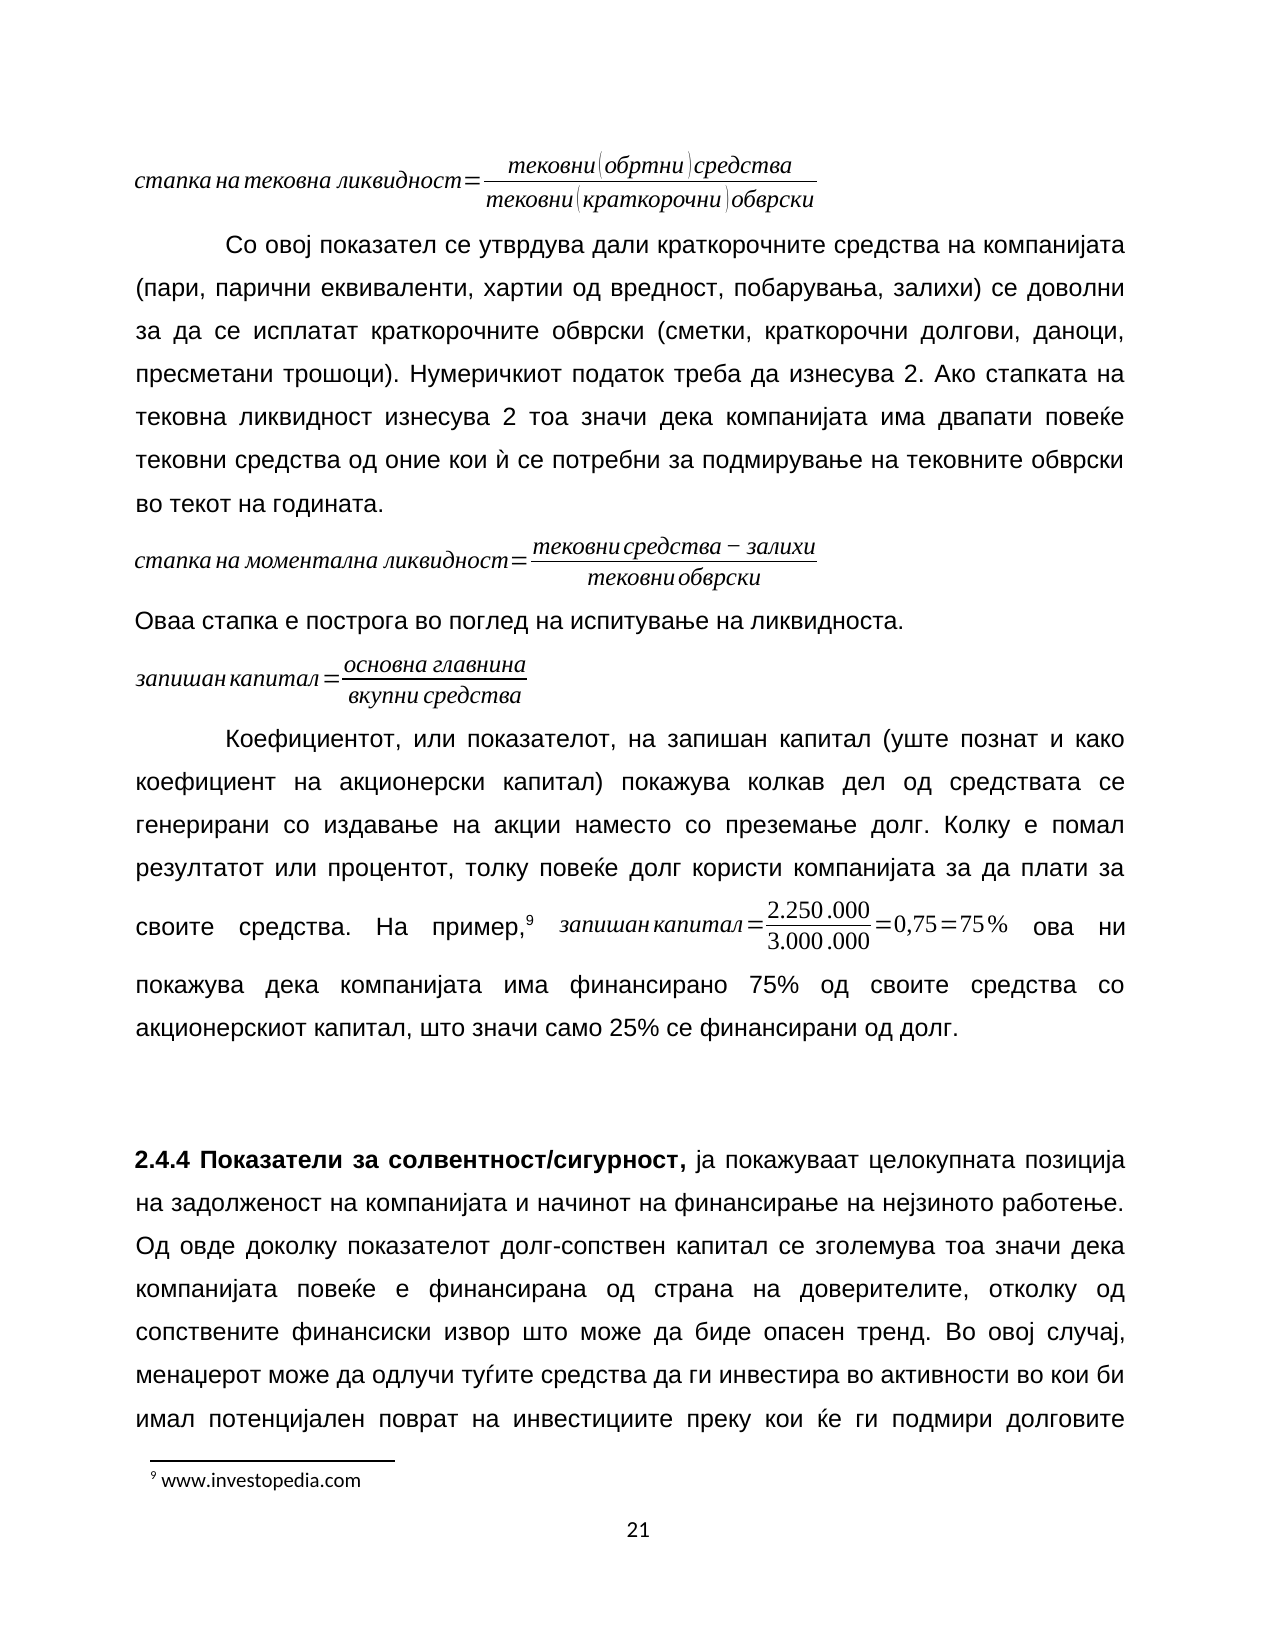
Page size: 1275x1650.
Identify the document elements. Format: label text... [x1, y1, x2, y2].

text 2.4.4 Показатели за солвентност/сигурност, ја покажуваат целокупната позиција на задолженост на компанијата и начинот на финансирање на нејзиното работење. Oд овде доколку показателот долг-сопствен капитал се зголемува тоа значи дека компанијата повеќе е финансирана од страна на доверителите, отколку од сопствените финансиски извор што може да биде опасен тренд. Во овој случај, менаџерот може да одлучи туѓите средства да ги инвестира во активности во кои би имал потенцијален поврат на инвестициите преку кои ќе ги подмири долговите [134, 1145, 1126, 1432]
text Со овој показател се утврдува дали краткорочните средства на компанијата (пари, парични еквиваленти, хартии од вредност, побарувања, залихи) се доволни за да се исплатат краткорочните обврски (сметки, краткорочни долгови, даноци, пресметани трошоци). Нумеричкиот податок треба да изнесува 2. Ако стапката на тековна ликвидност изнесува 2 тоа значи дека компанијата има двапати повеќе тековни средства од оние кои ѝ се потребни за подмирување на тековните обврски во текот на годината. [134, 230, 1126, 517]
text www.investopedia.com [150, 1467, 1126, 1493]
text Коефициентот, или показателот, на запишан капитал (уште познат и како коефициент на акционерски капитал) покажува колкав дел од средствата се генерирани со издавање на акции наместо со преземање долг. Колку е помал резултатот или процентот, толку повеќе долг користи компанијата за да плати за своите средства. На пример, ова ни покажува дека компанијата има финансирано 75% од своите средства со акционерскиот капитал, што значи само 25% се финансирани од долг. [134, 724, 1126, 1042]
text Оваа стапка е построга во поглед на испитување на ликвидноста. [134, 606, 1126, 635]
